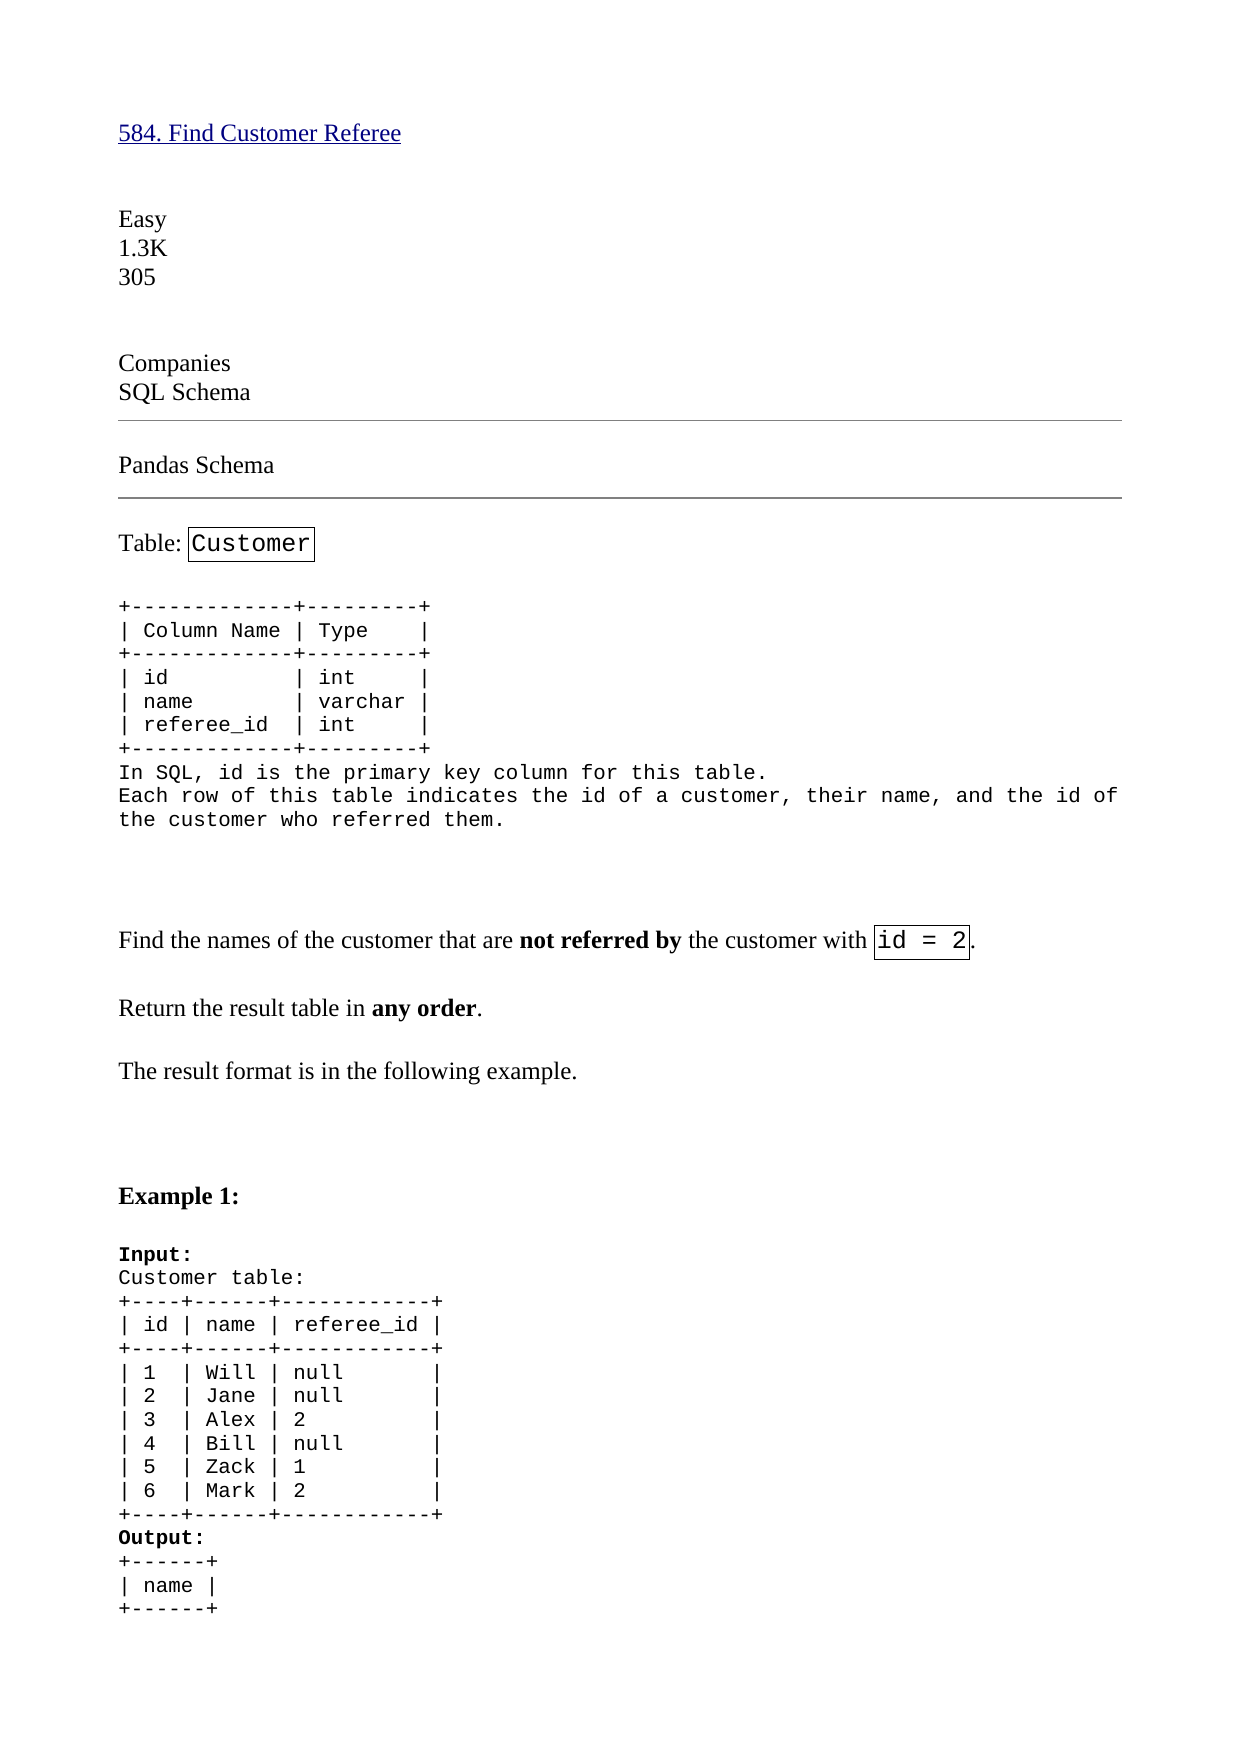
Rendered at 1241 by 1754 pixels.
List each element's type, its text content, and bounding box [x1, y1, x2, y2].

text 1.3K [118, 233, 1122, 262]
text +-------------+---------+ [118, 596, 1122, 620]
text In SQL, id is the primary key column for this table. [118, 762, 1122, 785]
text | name | [118, 1574, 1122, 1598]
text Find the names of the customer that are not referred by the customer with id = 2 [118, 924, 969, 959]
text | 1 | Will | null | [118, 1362, 1122, 1385]
text Customer [189, 528, 314, 561]
text +----+------+------------+ [118, 1504, 1122, 1527]
text 305 [118, 262, 1122, 291]
text +------+ [118, 1598, 1122, 1622]
text +----+------+------------+ [118, 1338, 1122, 1362]
text | 3 | Alex | 2 | [118, 1409, 1122, 1433]
text +-------------+---------+ [118, 738, 1122, 762]
text | id | name | referee_id | [118, 1314, 1122, 1338]
text | Column Name | Type | [118, 620, 1122, 643]
text Companies [118, 348, 1122, 377]
text Pandas Schema [118, 450, 1122, 479]
text | referee_id | int | [118, 714, 1122, 738]
text | 2 | Jane | null | [118, 1385, 1122, 1409]
text +----+------+------------+ [118, 1291, 1122, 1314]
text Table: [118, 527, 188, 562]
text | id | int | [118, 667, 1122, 691]
text Return the result table in any order. [118, 993, 1122, 1022]
text | 6 | Mark | 2 | [118, 1480, 1122, 1504]
text . [970, 924, 1122, 959]
text +------+ [118, 1551, 1122, 1574]
text Each row of this table indicates the id of a customer, their name, and the id of the customer who referred them. [118, 785, 1122, 833]
text Output: [118, 1527, 1122, 1551]
text | 5 | Zack | 1 | [118, 1456, 1122, 1480]
text [315, 527, 1122, 562]
text Easy [118, 204, 1122, 233]
text SQL Schema [118, 377, 1122, 406]
text +-------------+---------+ [118, 643, 1122, 667]
text 584. Find Customer Referee [118, 118, 1122, 147]
text | 4 | Bill | null | [118, 1433, 1122, 1456]
text Example 1: [118, 1181, 1122, 1210]
text Input: [118, 1243, 1122, 1267]
text The result format is in the following example. [118, 1056, 1122, 1085]
text Customer table: [118, 1267, 1122, 1291]
text | name | varchar | [118, 691, 1122, 714]
